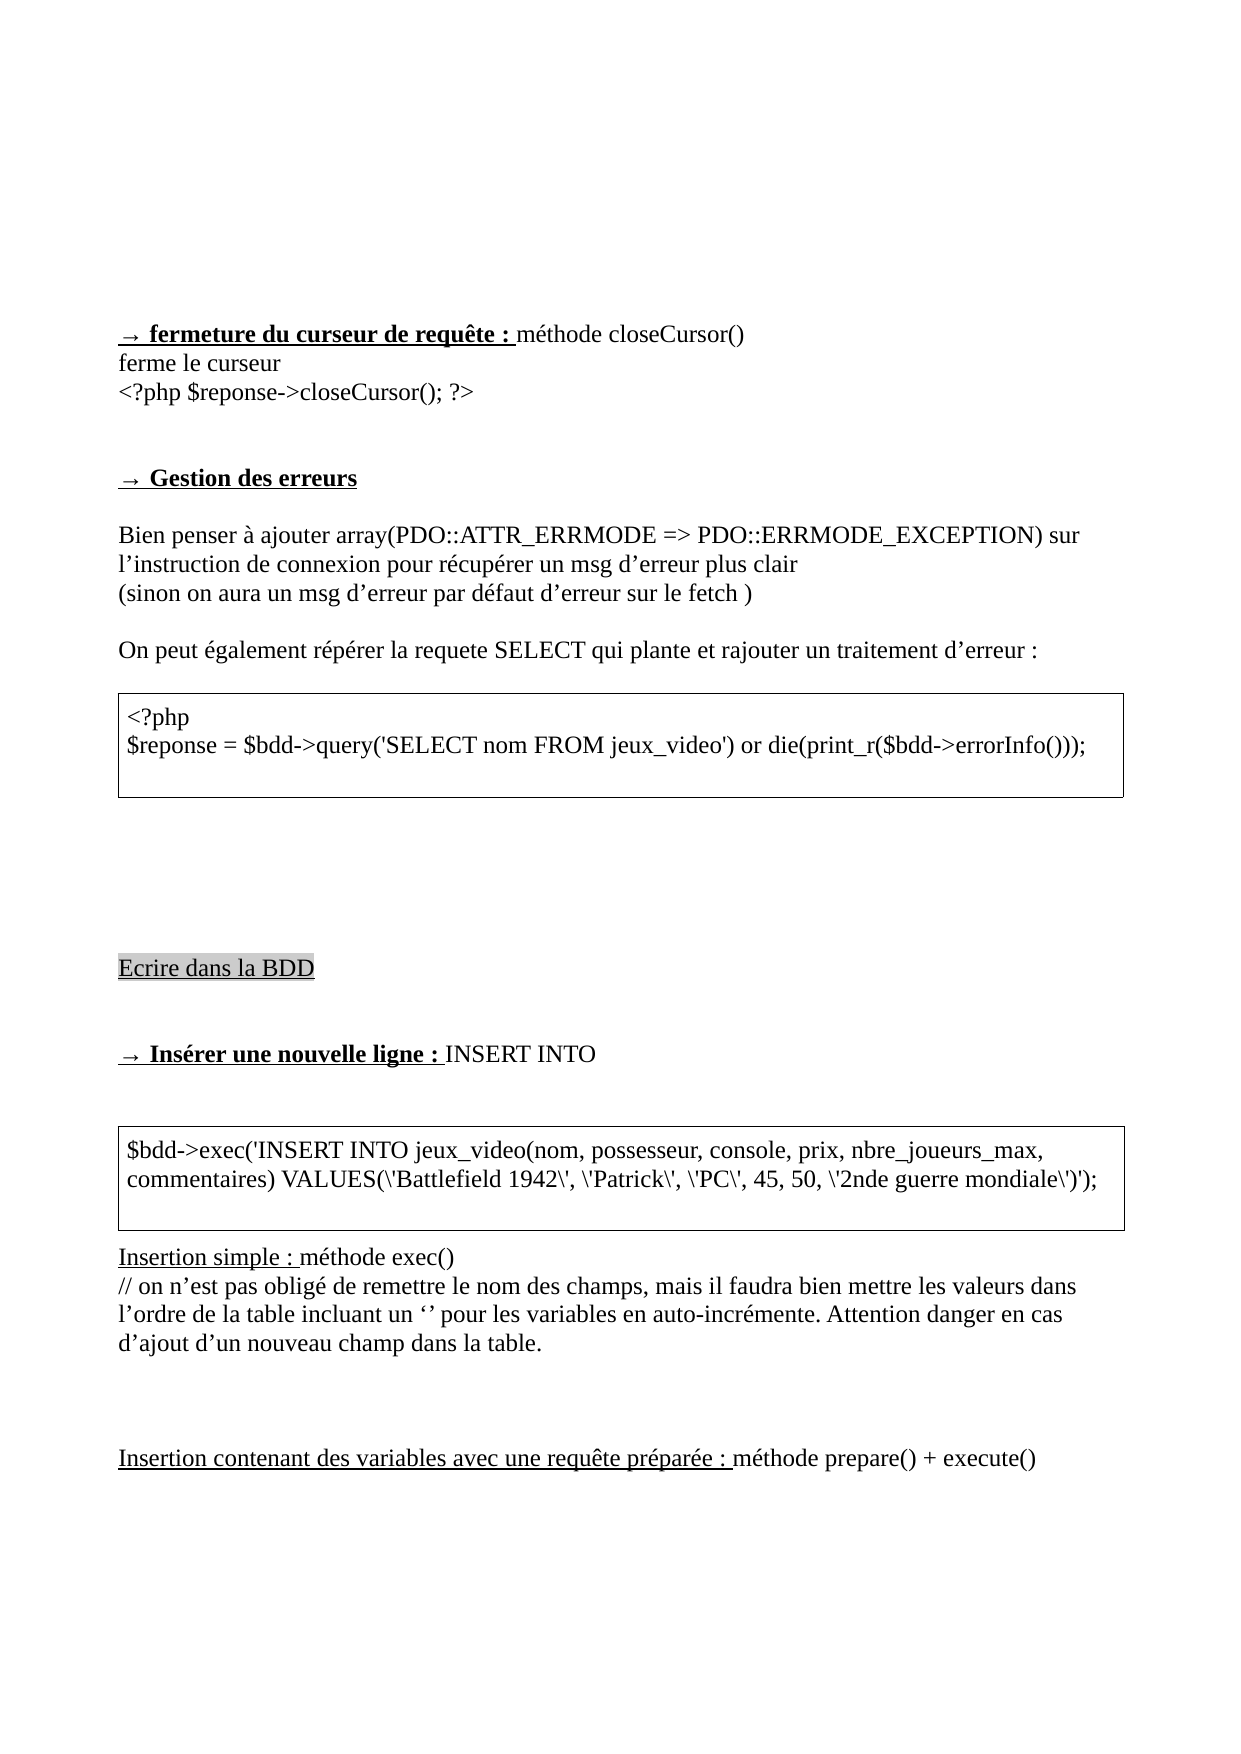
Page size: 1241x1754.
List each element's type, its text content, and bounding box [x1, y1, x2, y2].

text → Gestion des erreurs [118, 463, 1122, 492]
text → Insérer une nouvelle ligne : INSERT INTO [118, 1039, 1122, 1068]
text Ecrire dans la BDD [118, 953, 1122, 981]
text $bdd->exec('INSERT INTO jeux_video(nom, possesseur, console, prix, nbre_joueurs_max, commentaires) VALUES(\'Battlefield 1942\', \'Patrick\', \'PC\', 45, 50, \'2nde guerre mondiale\')'); [127, 1135, 1116, 1192]
text ferme le curseur [118, 348, 1122, 377]
text Bien penser à ajouter array(PDO::ATTR_ERRMODE => PDO::ERRMODE_EXCEPTION) sur l’instruction de connexion pour récupérer un msg d’erreur plus clair [118, 521, 1122, 578]
text Insertion simple : méthode exec() [118, 1231, 1122, 1271]
text // on n’est pas obligé de remettre le nom des champs, mais il faudra bien mettre les valeurs dans l’ordre de la table incluant un ‘’ pour les variables en auto-incrémente. Attention danger en cas d’ajout d’un nouveau champ dans la table. [118, 1271, 1122, 1357]
text → fermeture du curseur de requête : méthode closeCursor() [118, 319, 1122, 348]
text <?php $reponse->closeCursor(); ?> [118, 377, 1122, 406]
text [119, 1127, 1124, 1230]
text [118, 1096, 1122, 1126]
text On peut également répérer la requete SELECT qui plante et rajouter un traitement d’erreur : [118, 636, 1122, 664]
text $reponse = $bdd->query('SELECT nom FROM jeux_video') or die(print_r($bdd->errorInfo())); [127, 731, 1114, 759]
text (sinon on aura un msg d’erreur par défaut d’erreur sur le fetch ) [118, 578, 1122, 607]
text <?php [127, 702, 1114, 731]
text Insertion contenant des variables avec une requête préparée : méthode prepare() + execute() [118, 1443, 1122, 1472]
